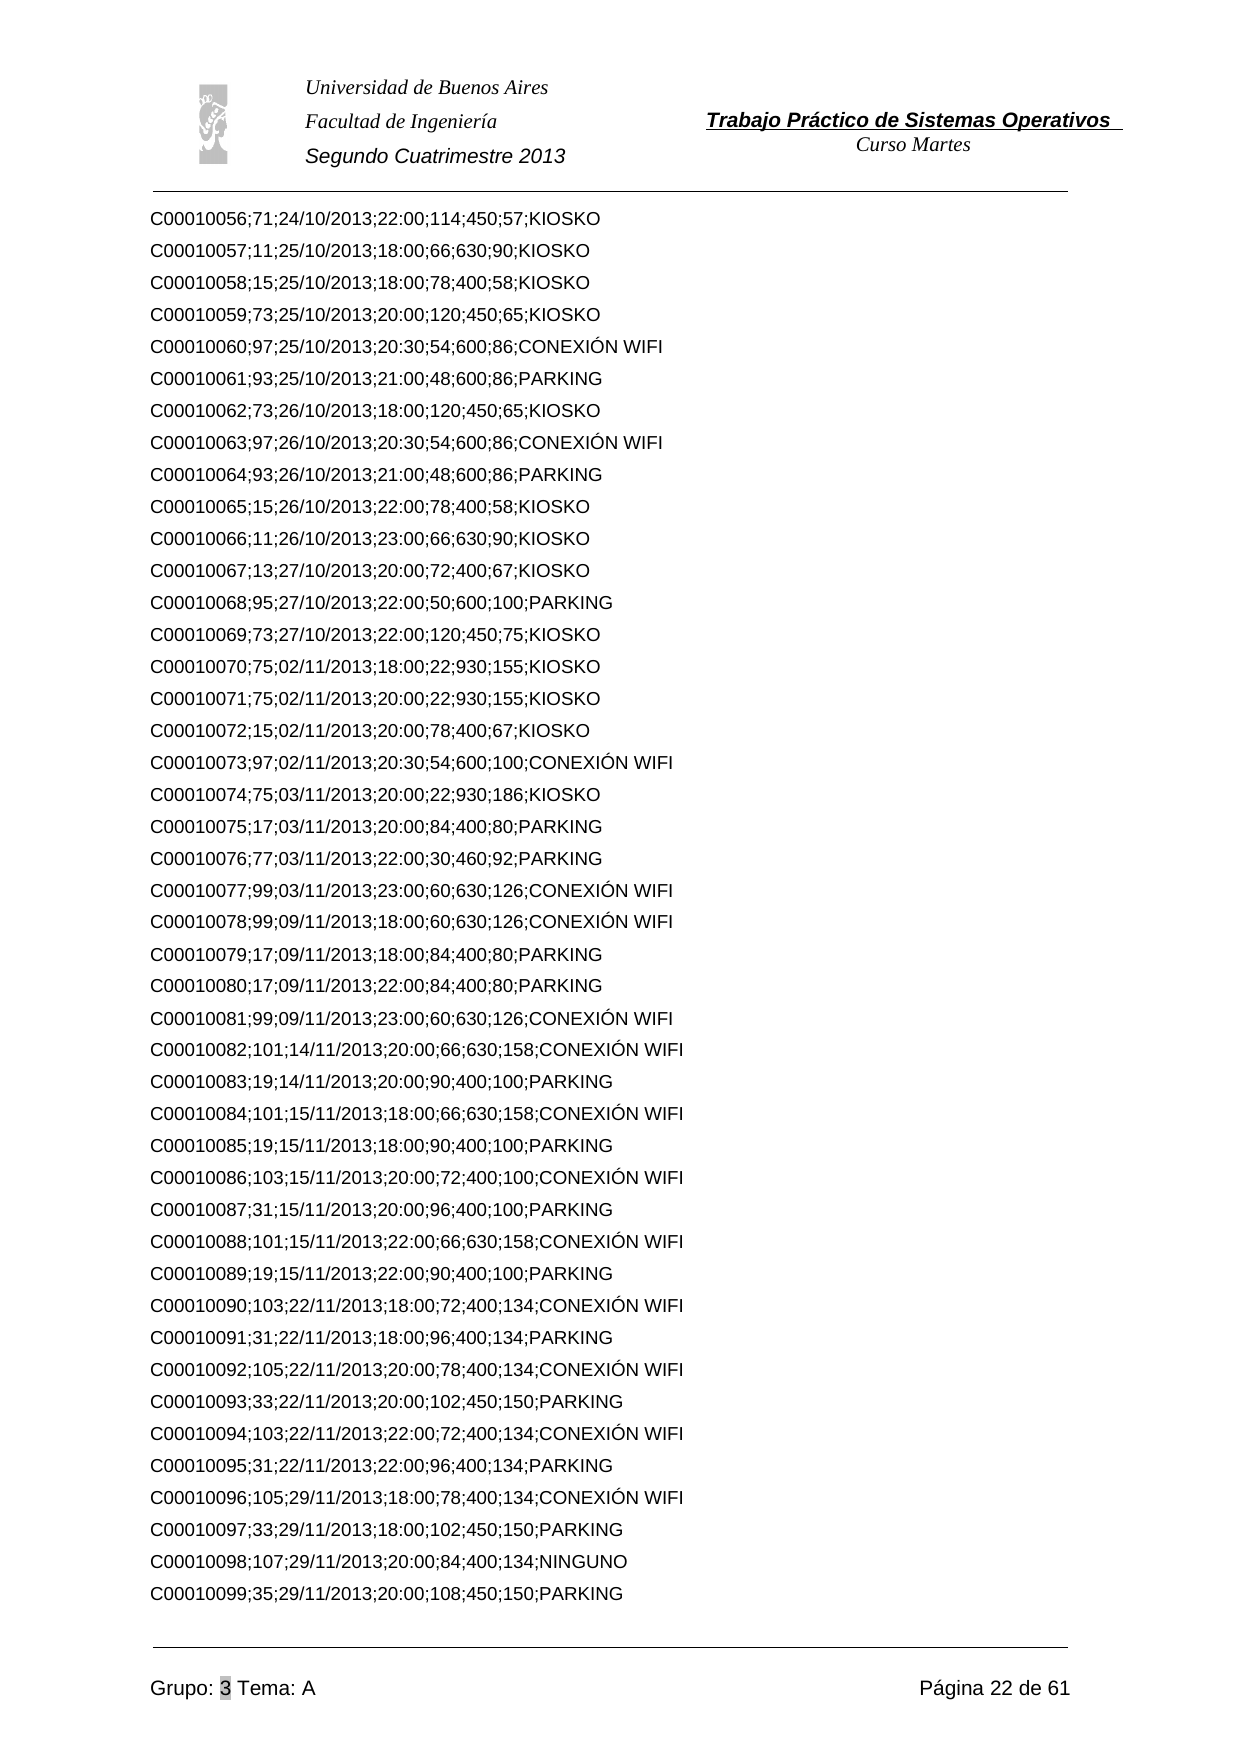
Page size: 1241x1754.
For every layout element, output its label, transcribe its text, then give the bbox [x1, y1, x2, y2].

text C00010072;15;02/11/2013;20:00;78;400;67;KIOSKO [150, 719, 1090, 741]
text C00010076;77;03/11/2013;22:00;30;460;92;PARKING [150, 847, 1090, 869]
picture [198, 82, 231, 166]
text C00010064;93;26/10/2013;21:00;48;600;86;PARKING [150, 464, 1090, 485]
text C00010094;103;22/11/2013;22:00;72;400;134;CONEXIÓN WIFI [150, 1423, 1090, 1444]
text C00010087;31;15/11/2013;20:00;96;400;100;PARKING [150, 1199, 1090, 1221]
text C00010086;103;15/11/2013;20:00;72;400;100;CONEXIÓN WIFI [150, 1167, 1090, 1189]
text C00010082;101;14/11/2013;20:00;66;630;158;CONEXIÓN WIFI [150, 1039, 1090, 1061]
text C00010083;19;14/11/2013;20:00;90;400;100;PARKING [150, 1071, 1090, 1093]
text C00010081;99;09/11/2013;23:00;60;630;126;CONEXIÓN WIFI [150, 1007, 1090, 1029]
text C00010057;11;25/10/2013;18:00;66;630;90;KIOSKO [150, 240, 1090, 261]
text C00010089;19;15/11/2013;22:00;90;400;100;PARKING [150, 1263, 1090, 1285]
text C00010097;33;29/11/2013;18:00;102;450;150;PARKING [150, 1519, 1090, 1541]
text C00010095;31;22/11/2013;22:00;96;400;134;PARKING [150, 1455, 1090, 1477]
text C00010062;73;26/10/2013;18:00;120;450;65;KIOSKO [150, 400, 1090, 421]
text C00010061;93;25/10/2013;21:00;48;600;86;PARKING [150, 368, 1090, 389]
text C00010065;15;26/10/2013;22:00;78;400;58;KIOSKO [150, 496, 1090, 517]
text C00010069;73;27/10/2013;22:00;120;450;75;KIOSKO [150, 623, 1090, 645]
text C00010059;73;25/10/2013;20:00;120;450;65;KIOSKO [150, 304, 1090, 325]
text C00010080;17;09/11/2013;22:00;84;400;80;PARKING [150, 975, 1090, 997]
text C00010085;19;15/11/2013;18:00;90;400;100;PARKING [150, 1135, 1090, 1157]
text C00010068;95;27/10/2013;22:00;50;600;100;PARKING [150, 592, 1090, 613]
text C00010088;101;15/11/2013;22:00;66;630;158;CONEXIÓN WIFI [150, 1231, 1090, 1253]
text C00010084;101;15/11/2013;18:00;66;630;158;CONEXIÓN WIFI [150, 1103, 1090, 1125]
text C00010098;107;29/11/2013;20:00;84;400;134;NINGUNO [150, 1551, 1090, 1572]
text C00010077;99;03/11/2013;23:00;60;630;126;CONEXIÓN WIFI [150, 879, 1090, 901]
text C00010079;17;09/11/2013;18:00;84;400;80;PARKING [150, 943, 1090, 965]
text C00010066;11;26/10/2013;23:00;66;630;90;KIOSKO [150, 528, 1090, 549]
text C00010078;99;09/11/2013;18:00;60;630;126;CONEXIÓN WIFI [150, 911, 1090, 933]
text C00010074;75;03/11/2013;20:00;22;930;186;KIOSKO [150, 783, 1090, 805]
text C00010091;31;22/11/2013;18:00;96;400;134;PARKING [150, 1327, 1090, 1349]
text C00010092;105;22/11/2013;20:00;78;400;134;CONEXIÓN WIFI [150, 1359, 1090, 1381]
text C00010075;17;03/11/2013;20:00;84;400;80;PARKING [150, 815, 1090, 837]
text C00010067;13;27/10/2013;20:00;72;400;67;KIOSKO [150, 559, 1090, 581]
text C00010093;33;22/11/2013;20:00;102;450;150;PARKING [150, 1391, 1090, 1413]
text C00010073;97;02/11/2013;20:30;54;600;100;CONEXIÓN WIFI [150, 751, 1090, 773]
text C00010071;75;02/11/2013;20:00;22;930;155;KIOSKO [150, 687, 1090, 709]
text C00010070;75;02/11/2013;18:00;22;930;155;KIOSKO [150, 656, 1090, 677]
text C00010058;15;25/10/2013;18:00;78;400;58;KIOSKO [150, 272, 1090, 293]
text C00010060;97;25/10/2013;20:30;54;600;86;CONEXIÓN WIFI [150, 336, 1090, 357]
text C00010096;105;29/11/2013;18:00;78;400;134;CONEXIÓN WIFI [150, 1487, 1090, 1508]
text C00010090;103;22/11/2013;18:00;72;400;134;CONEXIÓN WIFI [150, 1295, 1090, 1317]
text C00010099;35;29/11/2013;20:00;108;450;150;PARKING [150, 1583, 1090, 1604]
text C00010056;71;24/10/2013;22:00;114;450;57;KIOSKO [150, 208, 1090, 229]
text C00010063;97;26/10/2013;20:30;54;600;86;CONEXIÓN WIFI [150, 432, 1090, 453]
